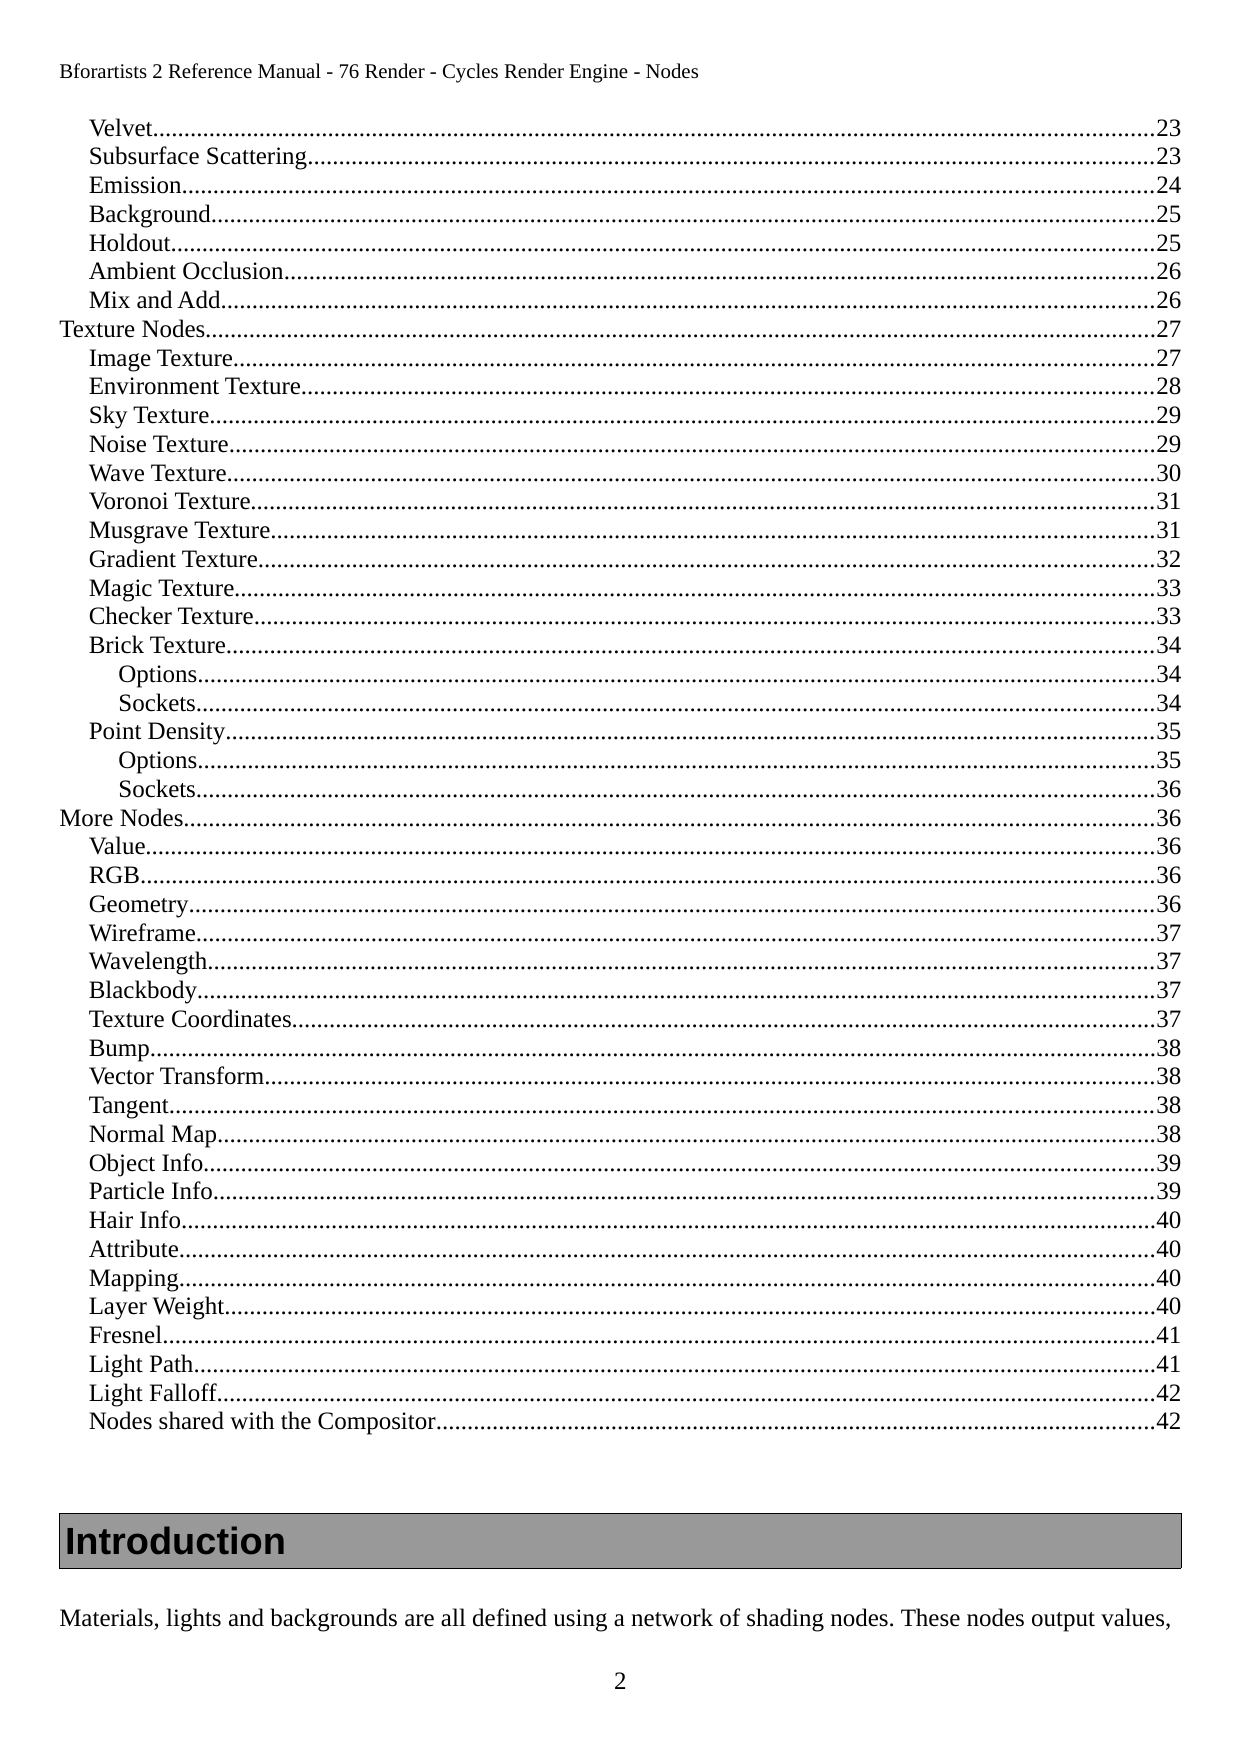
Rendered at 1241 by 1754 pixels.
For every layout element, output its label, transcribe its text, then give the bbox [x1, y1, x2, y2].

text RGB 36 [88, 860, 1181, 889]
text Nodes shared with the Compositor 42 [88, 1406, 1181, 1435]
text Wireframe 37 [88, 918, 1181, 946]
table_header Introduction [60, 1514, 1181, 1568]
text Vector Transform 38 [88, 1061, 1181, 1090]
text Particle Info 39 [88, 1176, 1181, 1205]
text Layer Weight 40 [88, 1291, 1181, 1320]
text Object Info 39 [88, 1148, 1181, 1176]
text Attribute 40 [88, 1234, 1181, 1263]
text Voronoi Texture 31 [88, 486, 1181, 515]
text Geometry 36 [88, 889, 1181, 918]
text Wavelength 37 [88, 946, 1181, 975]
text Value 36 [88, 831, 1181, 860]
text Magic Texture 33 [88, 573, 1181, 601]
text Fresnel 41 [88, 1320, 1181, 1349]
text Texture Coordinates 37 [88, 1004, 1181, 1033]
text Materials, lights and backgrounds are all defined using a network of shading nodes. These nodes output values, [59, 1603, 1181, 1631]
text Wave Texture 30 [88, 458, 1181, 486]
text Normal Map 38 [88, 1119, 1181, 1148]
text Checker Texture 33 [88, 601, 1181, 630]
text Image Texture 27 [88, 343, 1181, 371]
text Gradient Texture 32 [88, 544, 1181, 573]
text Texture Nodes 27 [59, 314, 1181, 343]
text Ambient Occlusion 26 [88, 256, 1181, 285]
text Mapping 40 [88, 1263, 1181, 1291]
text Emission 24 [88, 170, 1181, 199]
text Hair Info 40 [88, 1205, 1181, 1234]
text Light Falloff 42 [88, 1378, 1181, 1406]
text Options 35 [118, 745, 1181, 774]
text Blackbody 37 [88, 975, 1181, 1004]
text Environment Texture 28 [88, 371, 1181, 400]
text More Nodes 36 [59, 803, 1181, 831]
text Velvet 23 [88, 113, 1181, 141]
text Holdout 25 [88, 228, 1181, 256]
text Sockets 36 [118, 774, 1181, 803]
text Point Density 35 [88, 716, 1181, 745]
text Background 25 [88, 199, 1181, 228]
text Light Path 41 [88, 1349, 1181, 1378]
text Options 34 [118, 659, 1181, 688]
text Musgrave Texture 31 [88, 515, 1181, 544]
text Subsurface Scattering 23 [88, 141, 1181, 170]
text Bump 38 [88, 1033, 1181, 1061]
text Noise Texture 29 [88, 429, 1181, 458]
text Brick Texture 34 [88, 630, 1181, 659]
text Tangent 38 [88, 1090, 1181, 1119]
text Sockets 34 [118, 688, 1181, 716]
text Mix and Add 26 [88, 285, 1181, 314]
text Sky Texture 29 [88, 400, 1181, 429]
